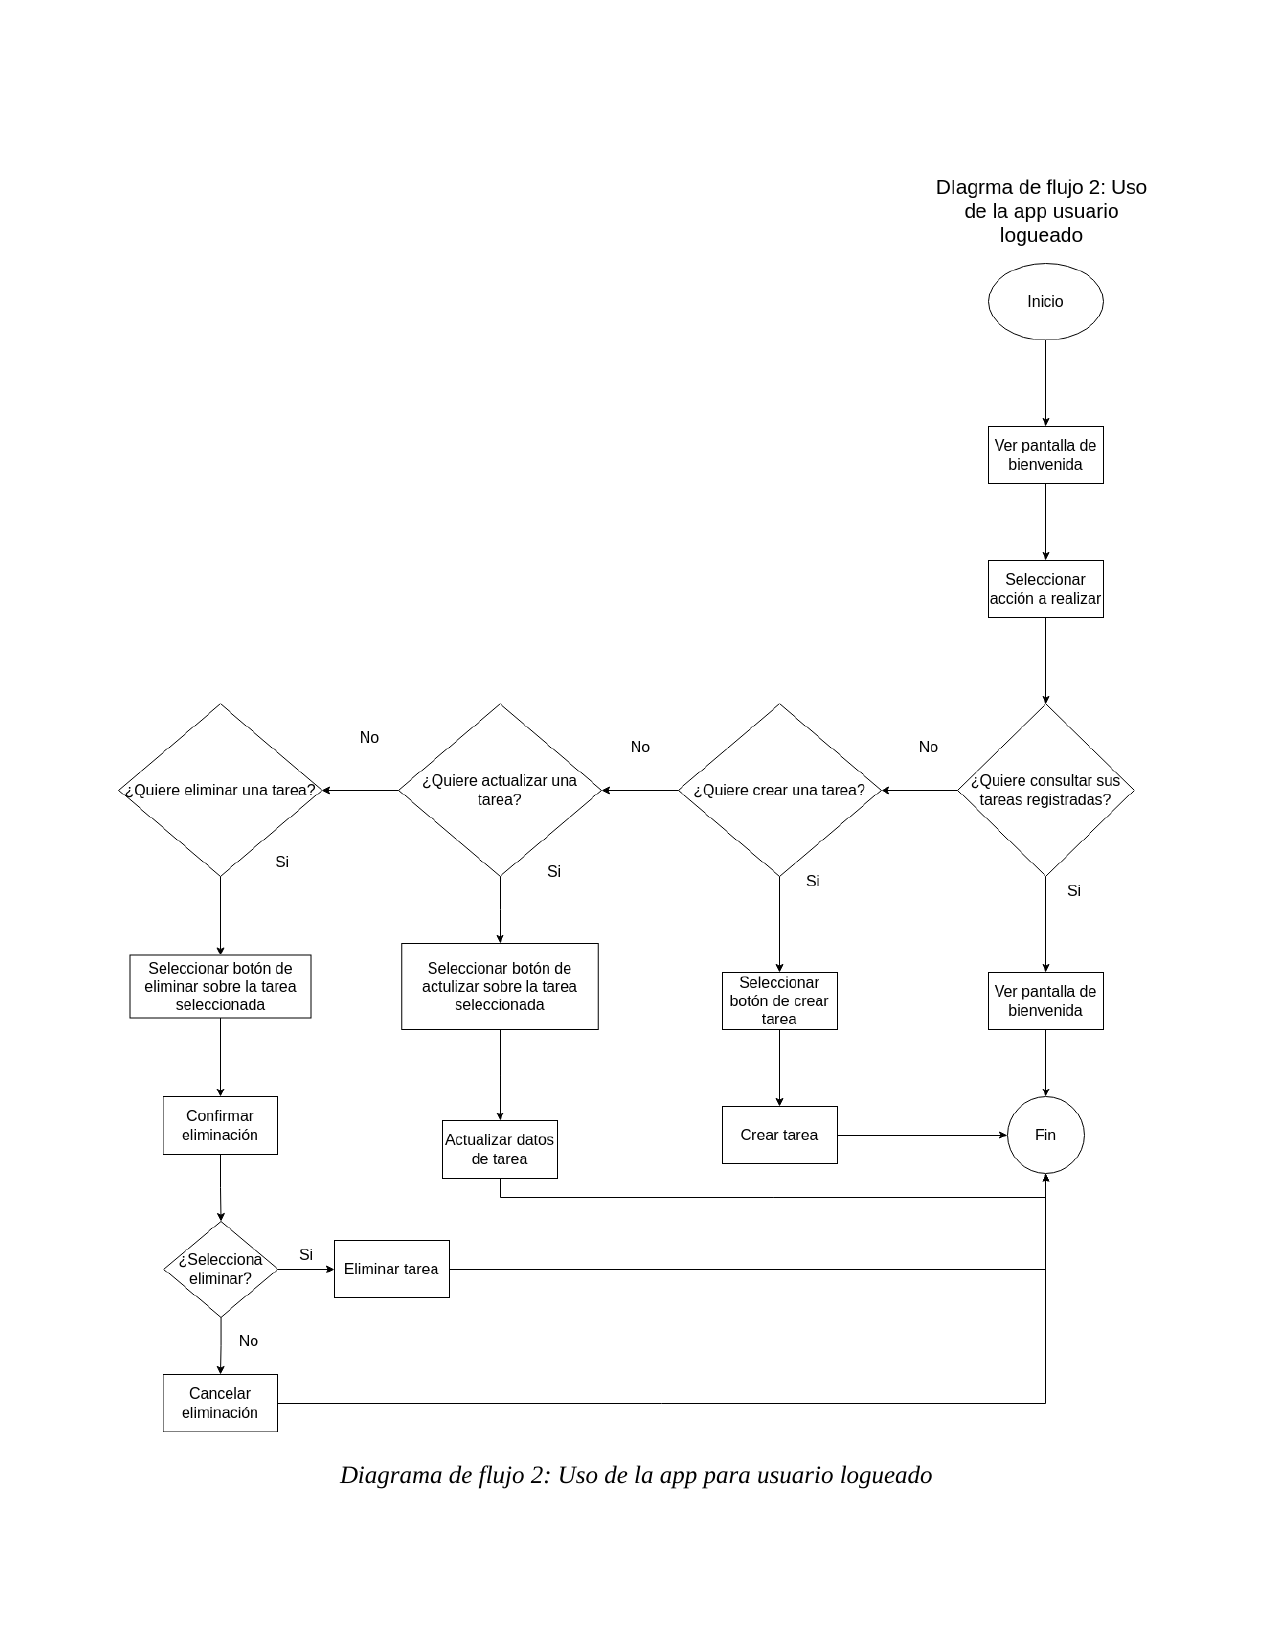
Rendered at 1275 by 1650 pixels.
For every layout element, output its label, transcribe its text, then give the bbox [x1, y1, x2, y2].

text Diagrama de flujo 2: Uso de la app para usuario logueado [118, 1432, 1157, 1489]
picture [118, 157, 1157, 1432]
